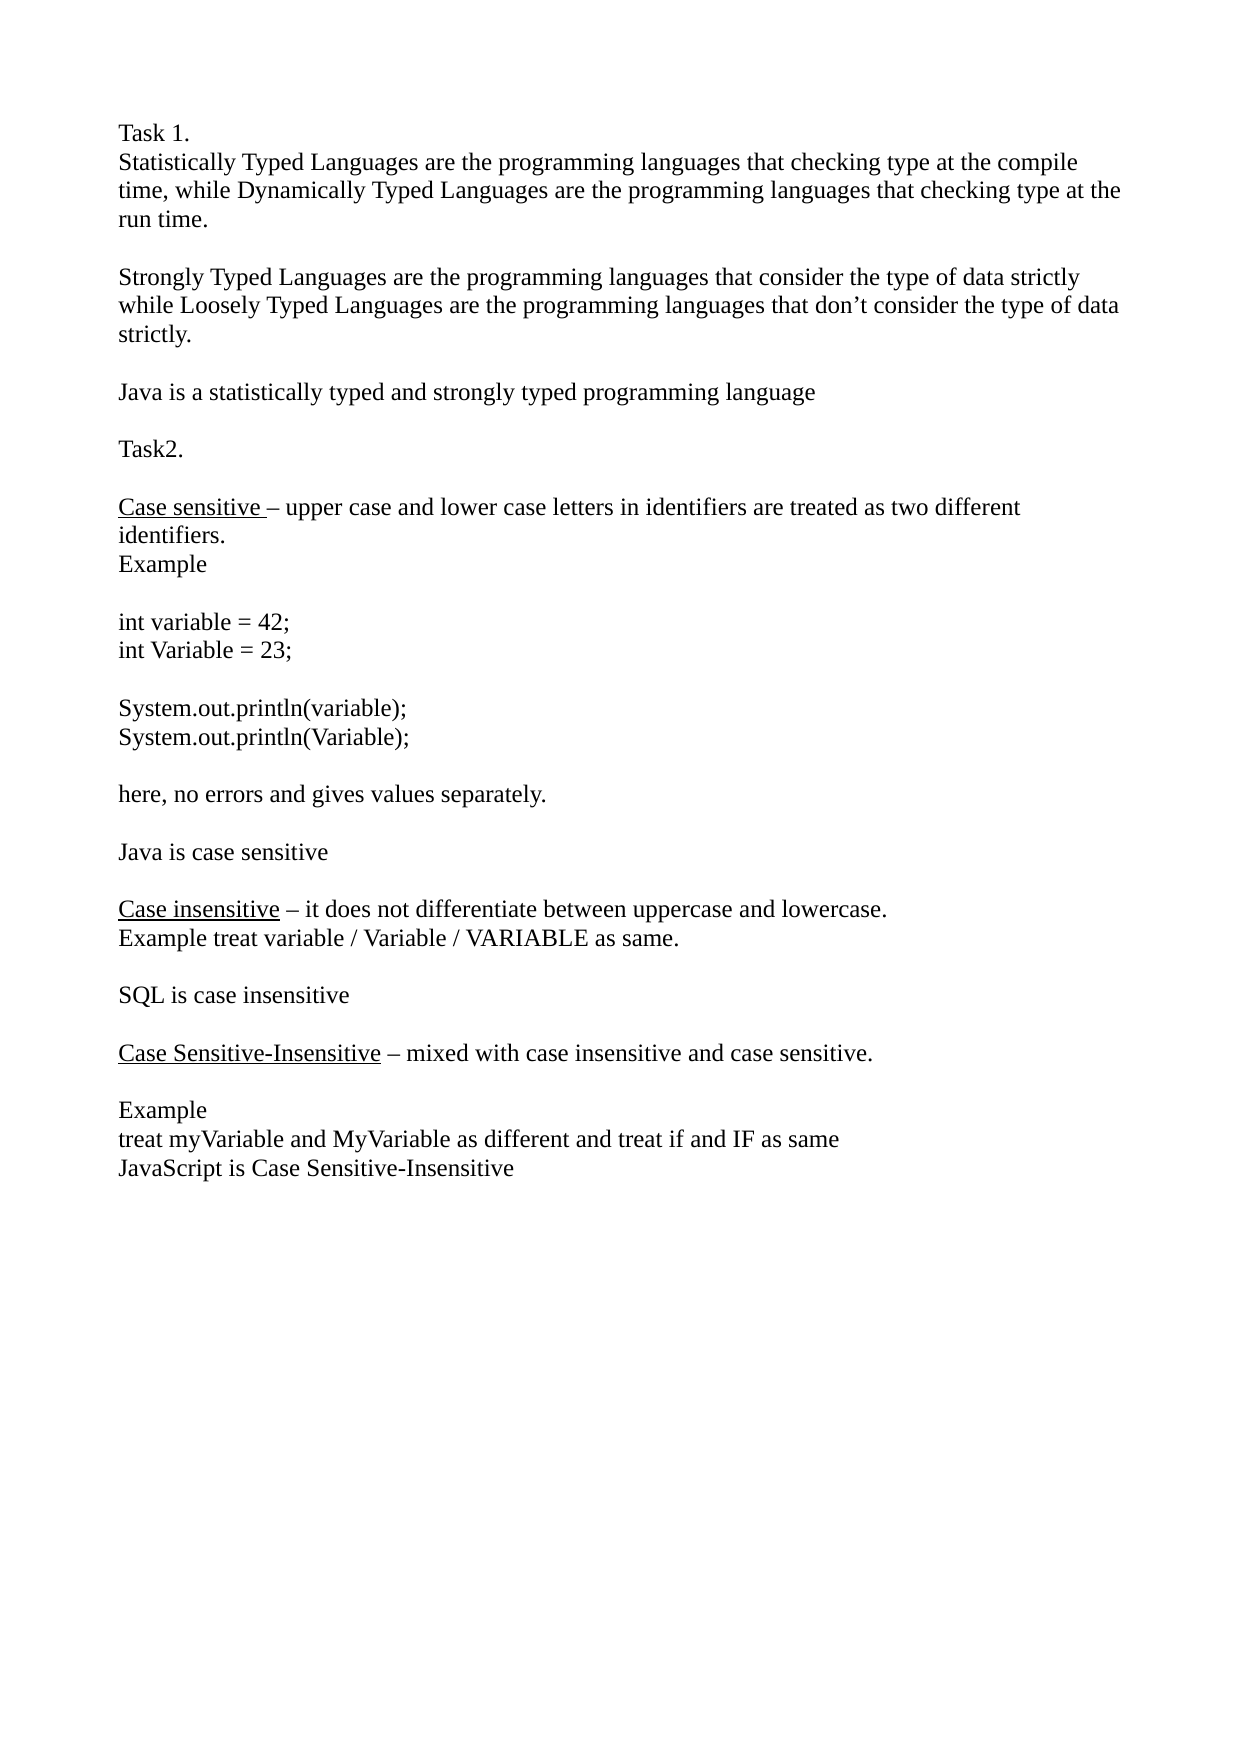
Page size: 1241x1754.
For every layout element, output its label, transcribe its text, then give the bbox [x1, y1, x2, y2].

text Example treat variable / Variable / VARIABLE as same. [118, 923, 1122, 952]
text int Variable = 23; [118, 636, 1122, 664]
text Strongly Typed Languages are the programming languages that consider the type of data strictly while Loosely Typed Languages are the programming languages that don’t consider the type of data strictly. [118, 262, 1122, 348]
text JavaScript is Case Sensitive-Insensitive [118, 1153, 1122, 1182]
text Example [118, 1096, 1122, 1124]
text Case sensitive – upper case and lower case letters in identifiers are treated as two different identifiers. [118, 492, 1122, 549]
text System.out.println(variable); [118, 693, 1122, 722]
text Task2. [118, 434, 1122, 463]
text here, no errors and gives values separately. [118, 779, 1122, 808]
text Statistically Typed Languages are the programming languages that checking type at the compile time, while Dynamically Typed Languages are the programming languages that checking type at the run time. [118, 147, 1122, 233]
text Task 1. [118, 118, 1122, 147]
text System.out.println(Variable); [118, 722, 1122, 751]
text Java is case sensitive [118, 837, 1122, 866]
text int variable = 42; [118, 607, 1122, 636]
text Java is a statistically typed and strongly typed programming language [118, 377, 1122, 406]
text Case Sensitive-Insensitive – mixed with case insensitive and case sensitive. [118, 1038, 1122, 1067]
text SQL is case insensitive [118, 981, 1122, 1009]
text treat myVariable and MyVariable as different and treat if and IF as same [118, 1124, 1122, 1153]
text Case insensitive – it does not differentiate between uppercase and lowercase. [118, 894, 1122, 923]
text Example [118, 549, 1122, 578]
